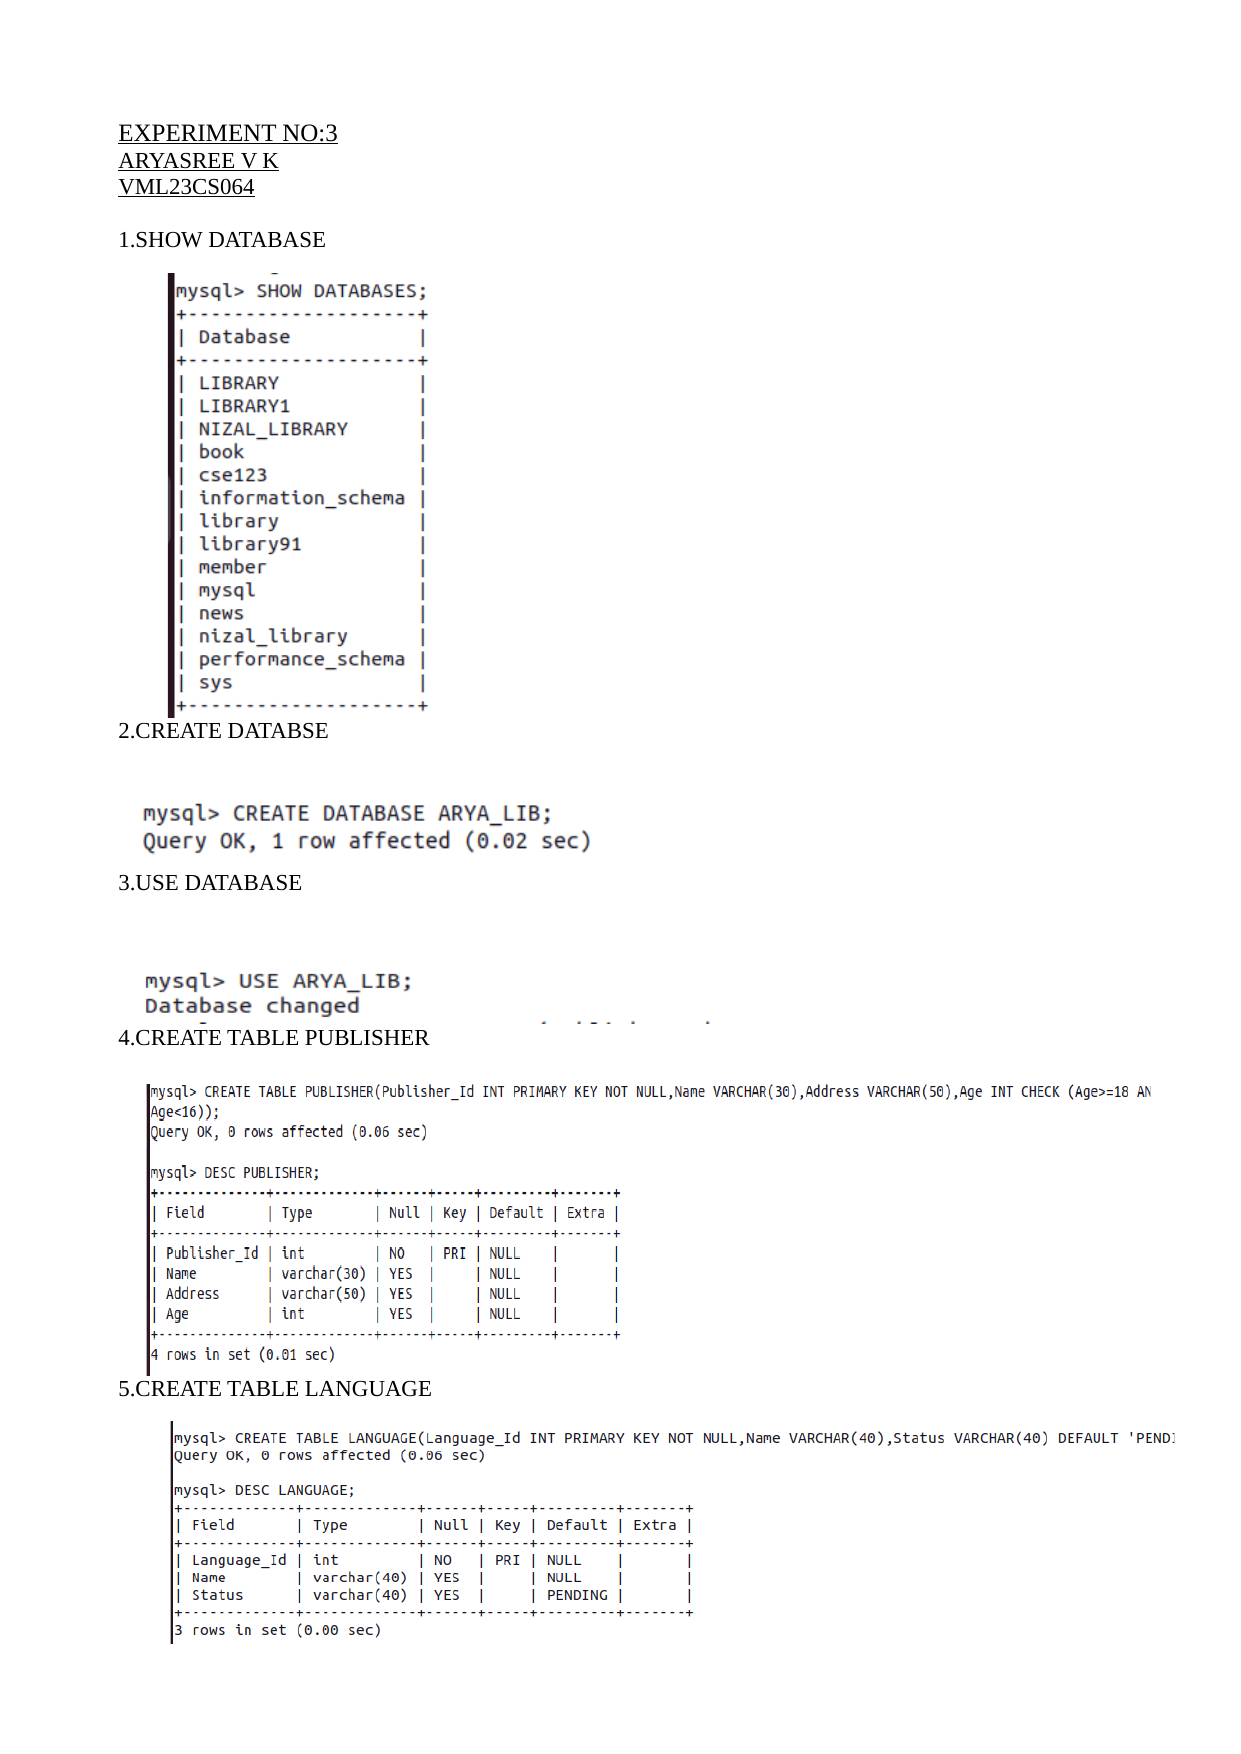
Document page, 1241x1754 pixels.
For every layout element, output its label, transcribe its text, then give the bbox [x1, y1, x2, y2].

text VML23CS064 [118, 173, 1122, 199]
text EXPERIMENT NO:3 [118, 118, 1122, 147]
text 1.SHOW DATABASE [118, 226, 1122, 252]
text 3.USE DATABASE [118, 799, 1122, 896]
text 4.CREATE TABLE PUBLISHER [118, 977, 1122, 1050]
text ARYASREE V K [118, 147, 1122, 173]
text 5.CREATE TABLE LANGUAGE [118, 1316, 1122, 1402]
text 2.CREATE DATABSE [118, 279, 1122, 744]
